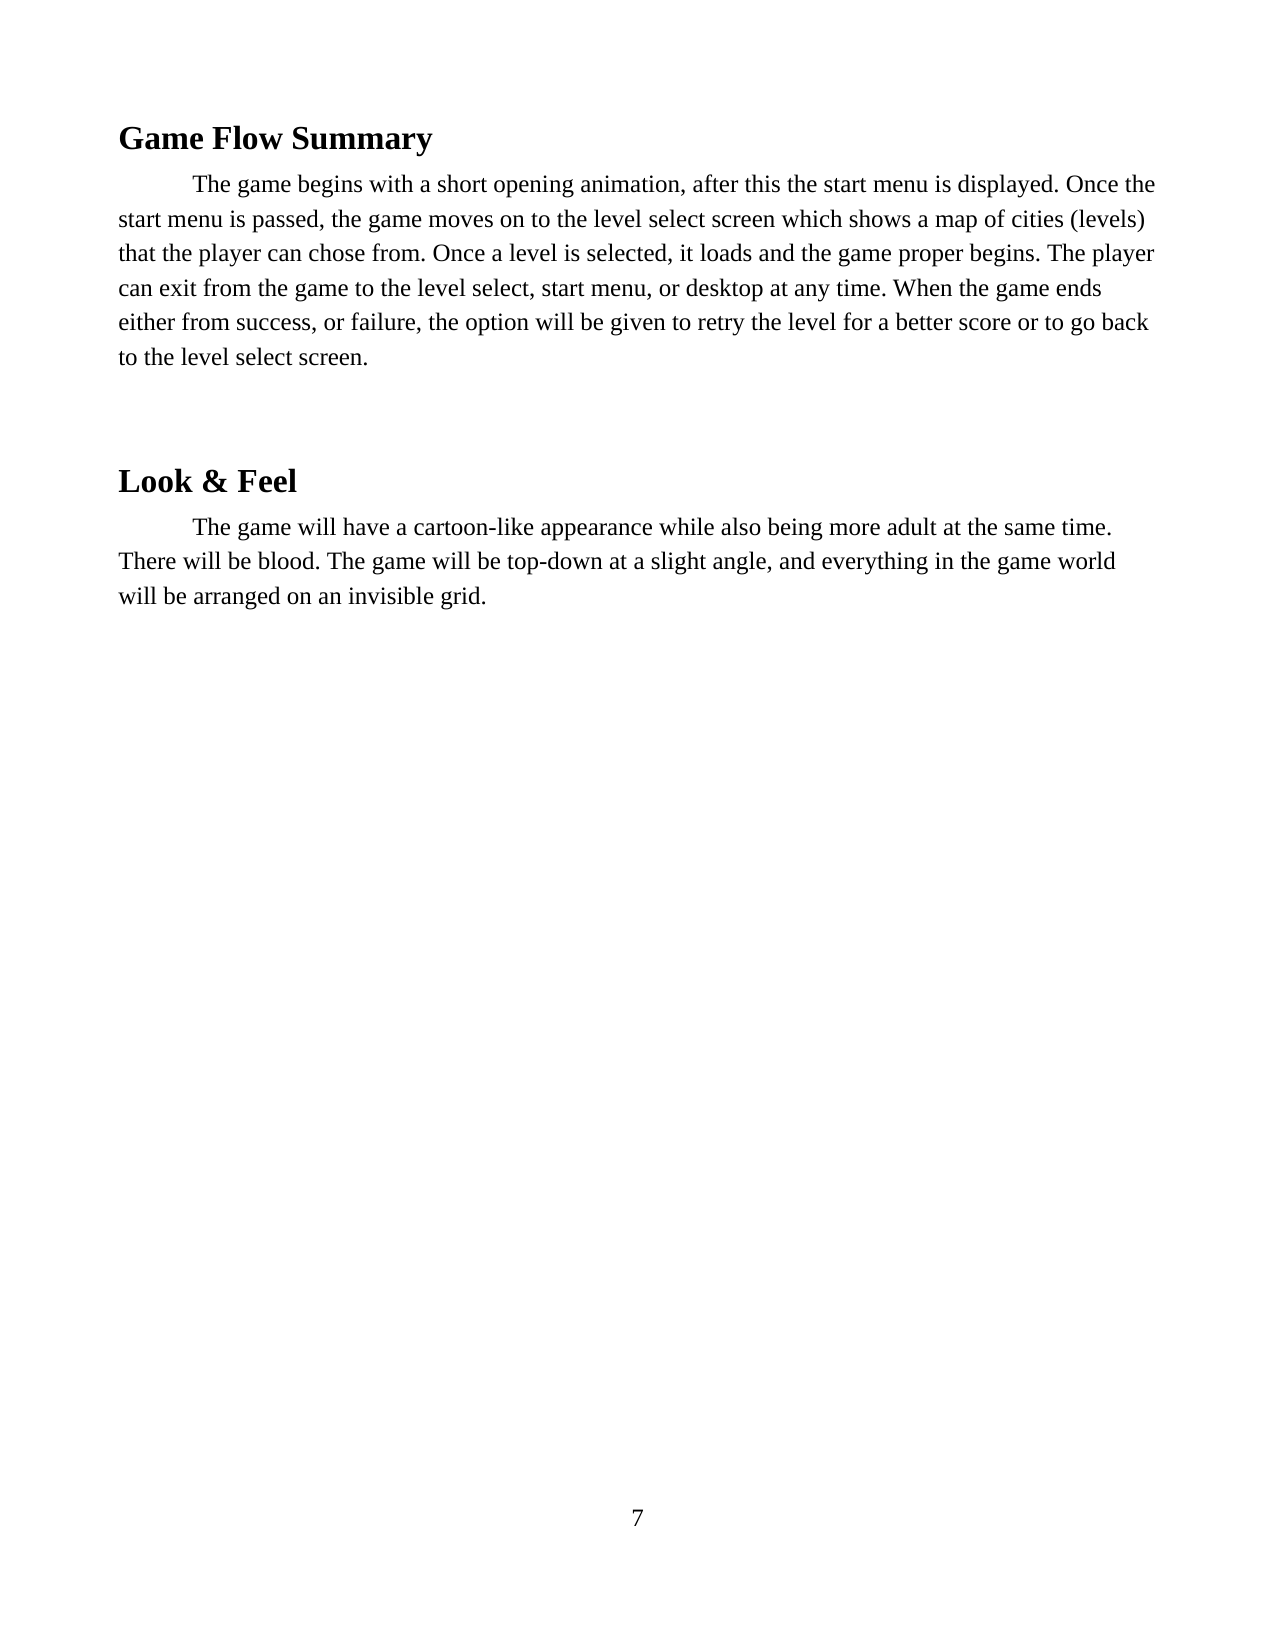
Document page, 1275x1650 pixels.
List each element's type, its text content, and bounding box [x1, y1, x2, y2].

subtitle Look & Feel [118, 461, 1157, 499]
subtitle Game Flow Summary [118, 118, 1157, 157]
text The game begins with a short opening animation, after this the start menu is displayed. Once the start menu is passed, the game moves on to the level select screen which shows a map of cities (levels) that the player can chose from. Once a level is selected, it loads and the game proper begins. The player can exit from the game to the level select, start menu, or desktop at any time. When the game ends either from success, or failure, the option will be given to retry the level for a better score or to go back to the level select screen. [118, 169, 1157, 370]
text The game will have a cartoon-like appearance while also being more adult at the same time. There will be blood. The game will be top-down at a slight angle, and everything in the game world will be arranged on an invisible grid. [118, 512, 1157, 609]
